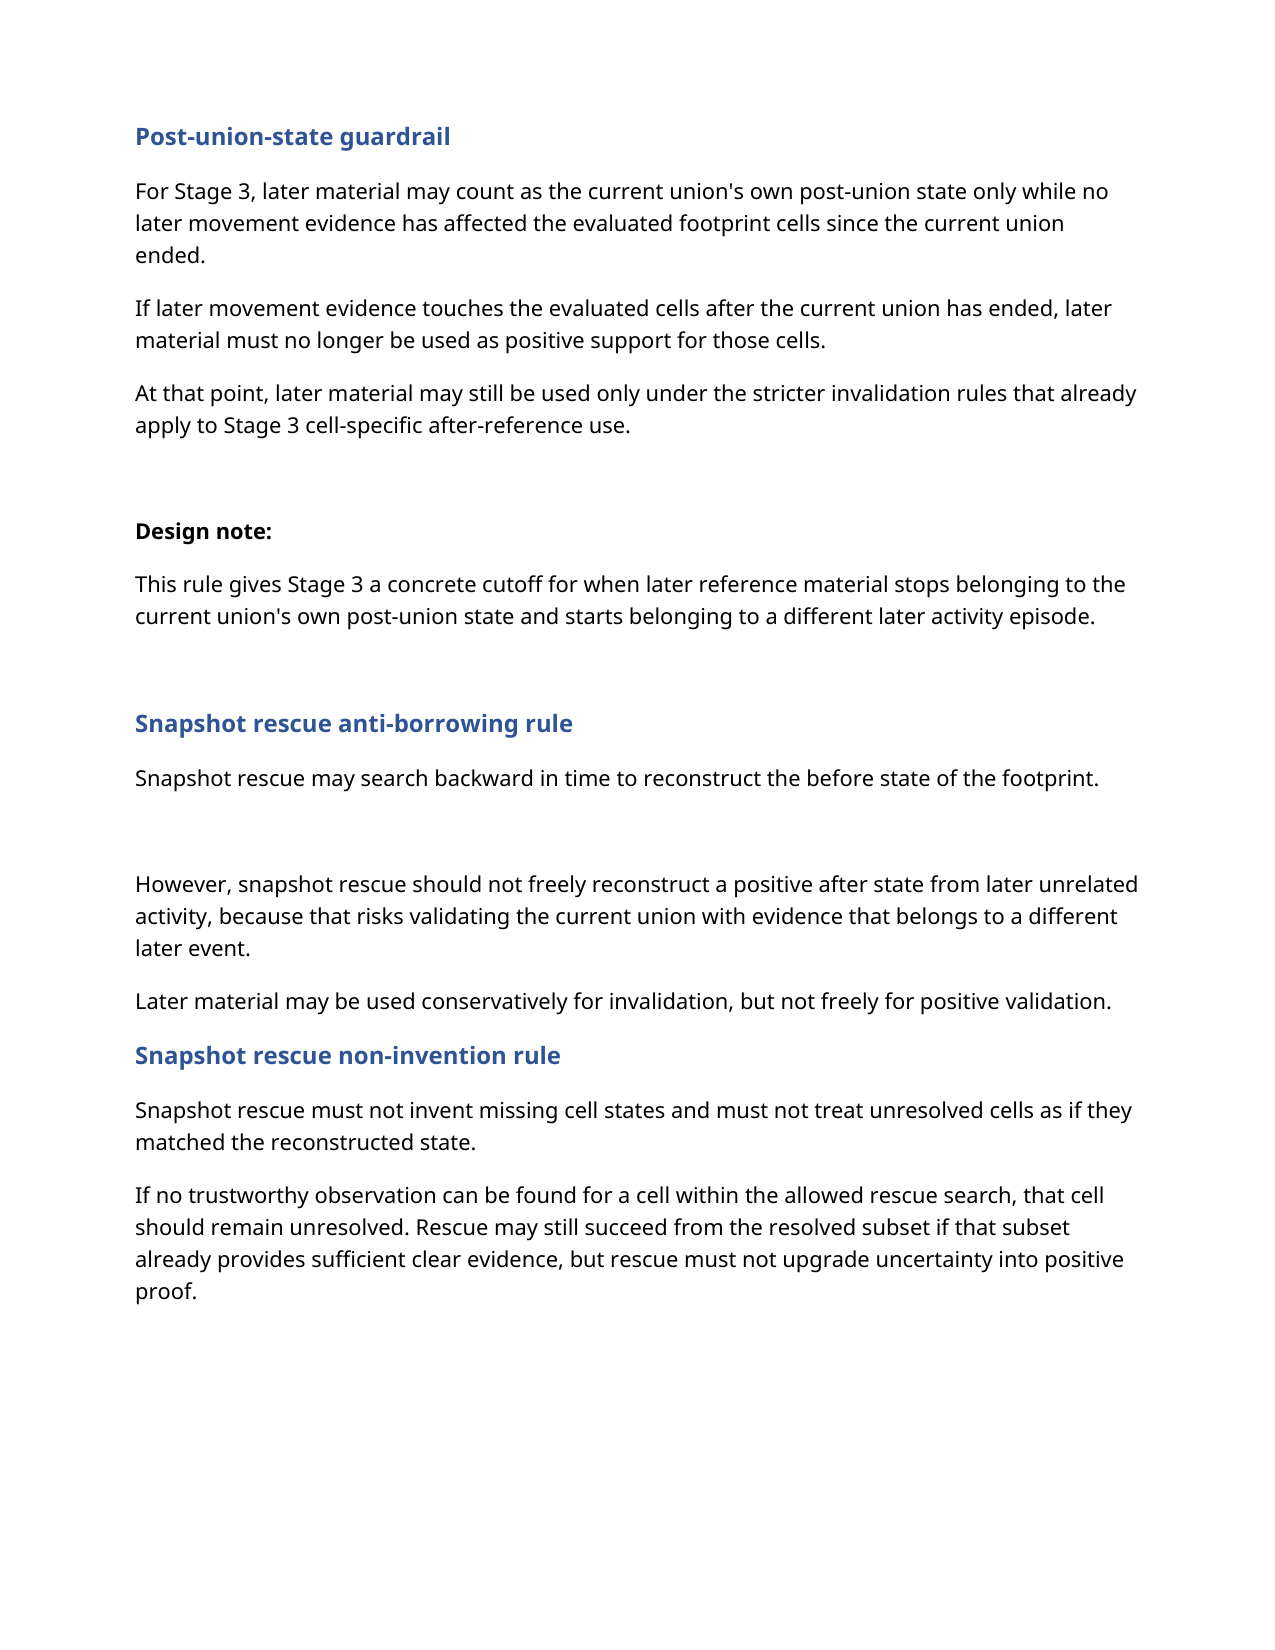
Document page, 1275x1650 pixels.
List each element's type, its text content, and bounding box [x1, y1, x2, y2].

subtitle Post-union-state guardrail [135, 120, 1140, 153]
subtitle Snapshot rescue non-invention rule [135, 1039, 1140, 1071]
text Snapshot rescue must not invent missing cell states and must not treat unresolved cells as if they matched the reconstructed state. [135, 1095, 1140, 1157]
text Later material may be used conservatively for invalidation, but not freely for positive validation. [135, 986, 1140, 1016]
subtitle Snapshot rescue anti-borrowing rule [135, 707, 1140, 739]
text At that point, later material may still be used only under the stricter invalidation rules that already apply to Stage 3 cell-specific after-reference use. [135, 378, 1140, 440]
text If later movement evidence touches the evaluated cells after the current union has ended, later material must no longer be used as positive support for those cells. [135, 293, 1140, 355]
text For Stage 3, later material may count as the current union's own post-union state only while no later movement evidence has affected the evaluated footprint cells since the current union ended. [135, 176, 1140, 270]
text If no trustworthy observation can be found for a cell within the allowed rescue search, that cell should remain unresolved. Rescue may still succeed from the resolved subset if that subset already provides sufficient clear evidence, but rescue must not upgrade uncertainty into positive proof. [135, 1180, 1140, 1306]
text However, snapshot rescue should not freely reconstruct a positive after state from later unrelated activity, because that risks validating the current union with evidence that belongs to a different later event. [135, 869, 1140, 963]
text Snapshot rescue may search backward in time to reconstruct the before state of the footprint. [135, 763, 1140, 793]
text Design note: [135, 516, 1140, 546]
text This rule gives Stage 3 a concrete cutoff for when later reference material stops belonging to the current union's own post-union state and starts belonging to a different later activity episode. [135, 569, 1140, 631]
